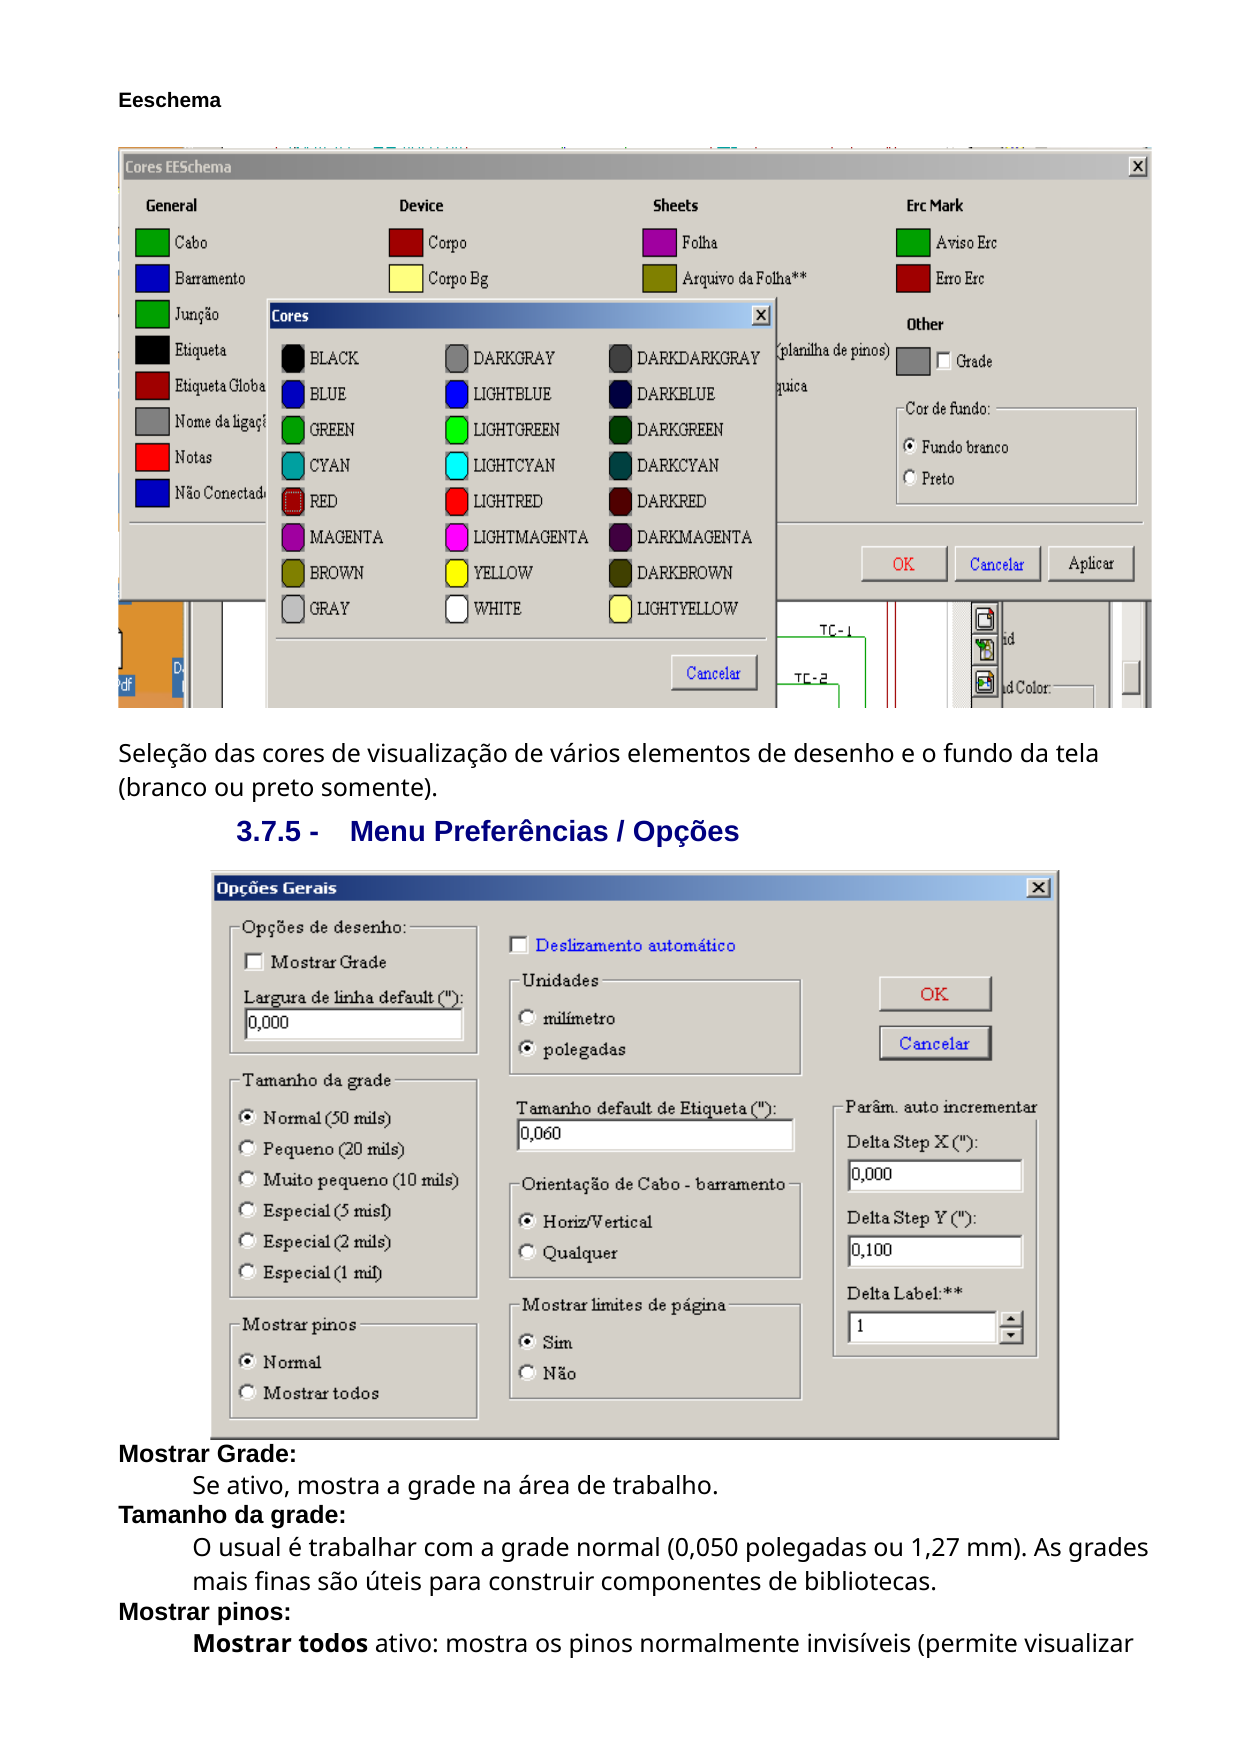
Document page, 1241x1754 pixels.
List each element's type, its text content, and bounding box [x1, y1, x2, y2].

text Mostrar pinos: [118, 1597, 1152, 1625]
text Tamanho da grade: [118, 1501, 1152, 1529]
text Mostrar Grade: [118, 1439, 1152, 1467]
text O usual é trabalhar com a grade normal (0,050 polegadas ou 1,27 mm). As grades mais finas são úteis para construir componentes de bibliotecas. [192, 1529, 1152, 1597]
subtitle Menu Preferências / Opções [236, 815, 1152, 848]
text Se ativo, mostra a grade na área de trabalho. [192, 1467, 1152, 1501]
text Mostrar todos ativo: mostra os pinos normalmente invisíveis (permite visualizar [192, 1625, 1152, 1659]
picture [210, 870, 1060, 1440]
picture [118, 147, 1152, 708]
text Seleção das cores de visualização de vários elementos de desenho e o fundo da tela (branco ou preto somente). [118, 736, 1152, 804]
